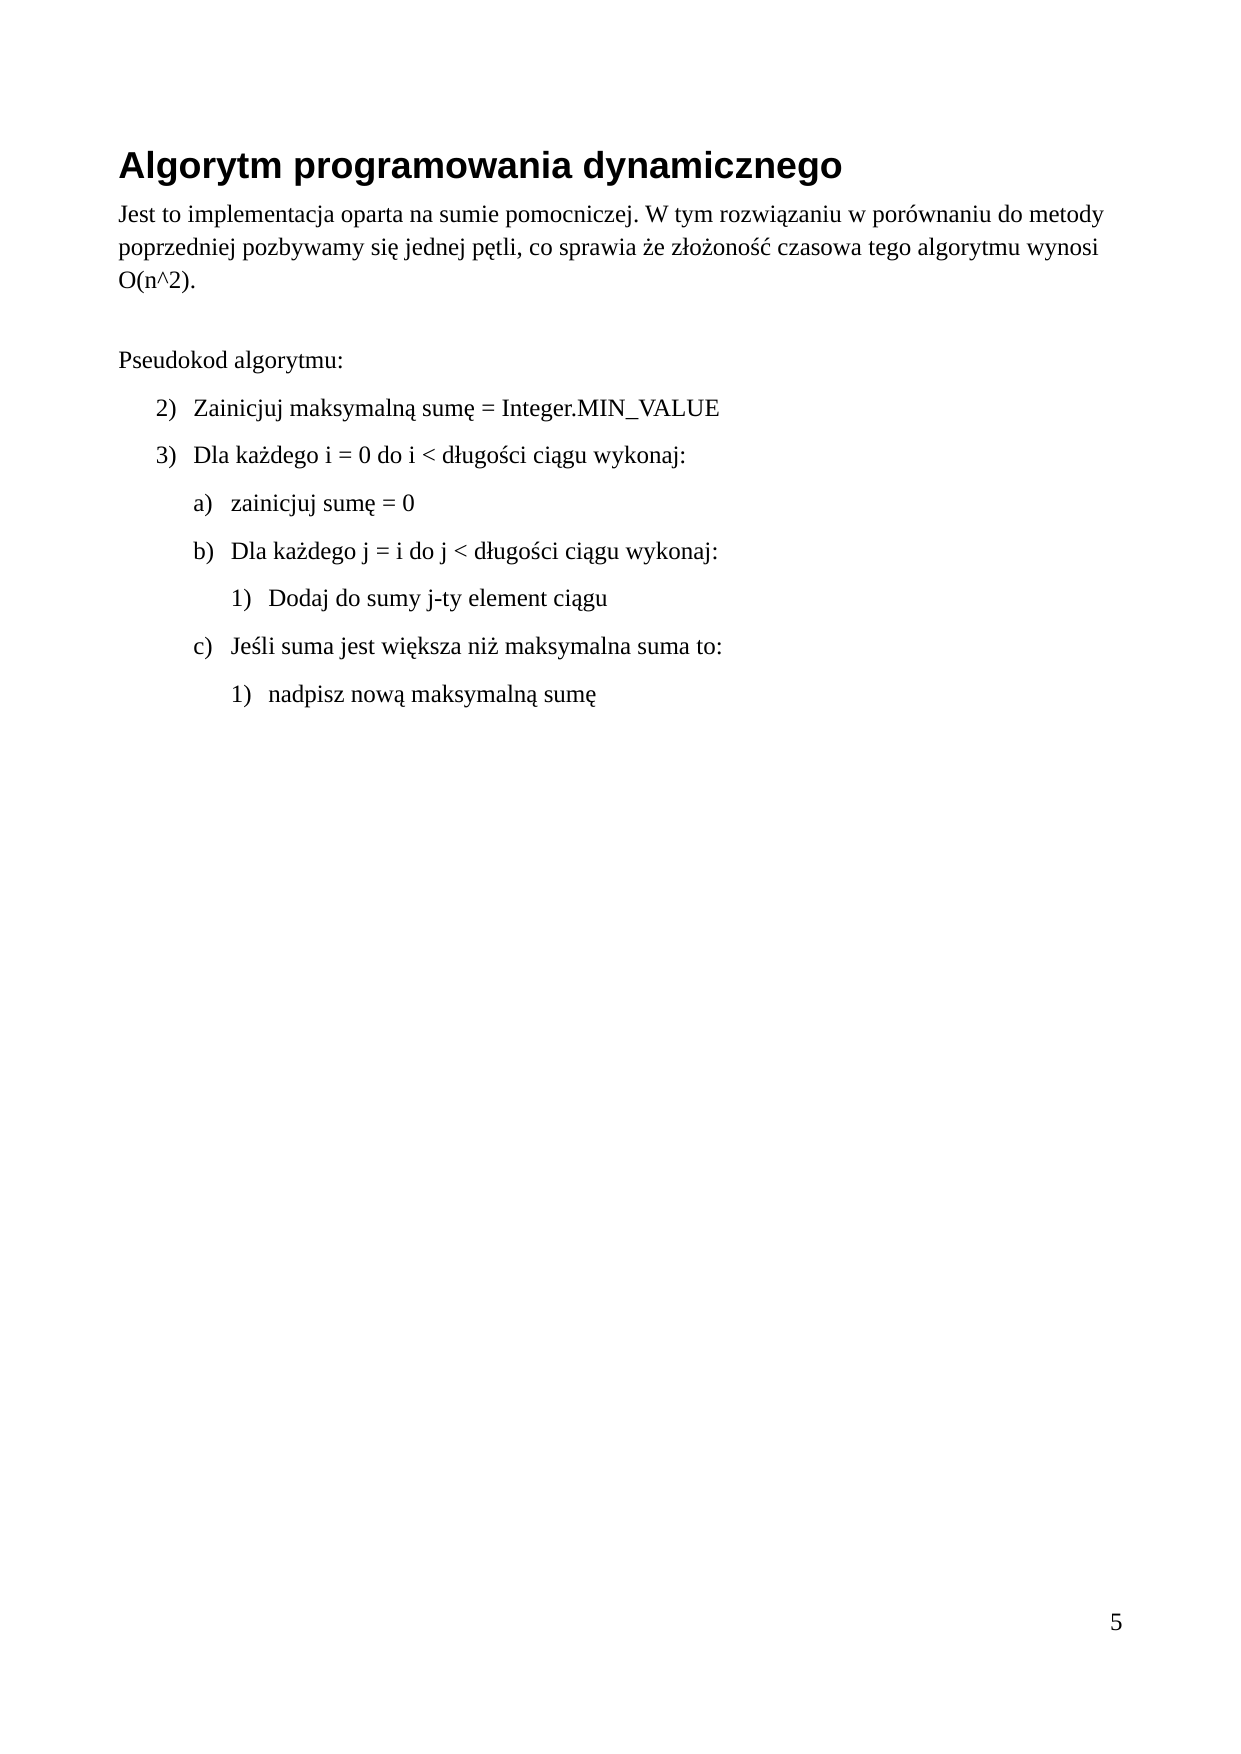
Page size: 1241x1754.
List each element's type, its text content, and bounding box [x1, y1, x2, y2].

list nadpisz nową maksymalną sumę [231, 679, 1122, 707]
text Pseudokod algorytmu: [118, 345, 1122, 374]
list Dla każdego i = 0 do i < długości ciągu wykonaj: [156, 441, 1122, 469]
list zainicjuj sumę = 0 [193, 488, 1122, 517]
text Jest to implementacja oparta na sumie pomocniczej. W tym rozwiązaniu w porównaniu do metody poprzedniej pozbywamy się jednej pętli, co sprawia że złożoność czasowa tego algorytmu wynosi O(n^2). [118, 199, 1122, 327]
list Zainicjuj maksymalną sumę = Integer.MIN_VALUE [156, 393, 1122, 422]
list Jeśli suma jest większa niż maksymalna suma to: [193, 631, 1122, 660]
list Dodaj do sumy j-ty element ciągu [231, 583, 1122, 612]
subtitle Algorytm programowania dynamicznego [118, 143, 1122, 186]
list Dla każdego j = i do j < długości ciągu wykonaj: [193, 536, 1122, 564]
